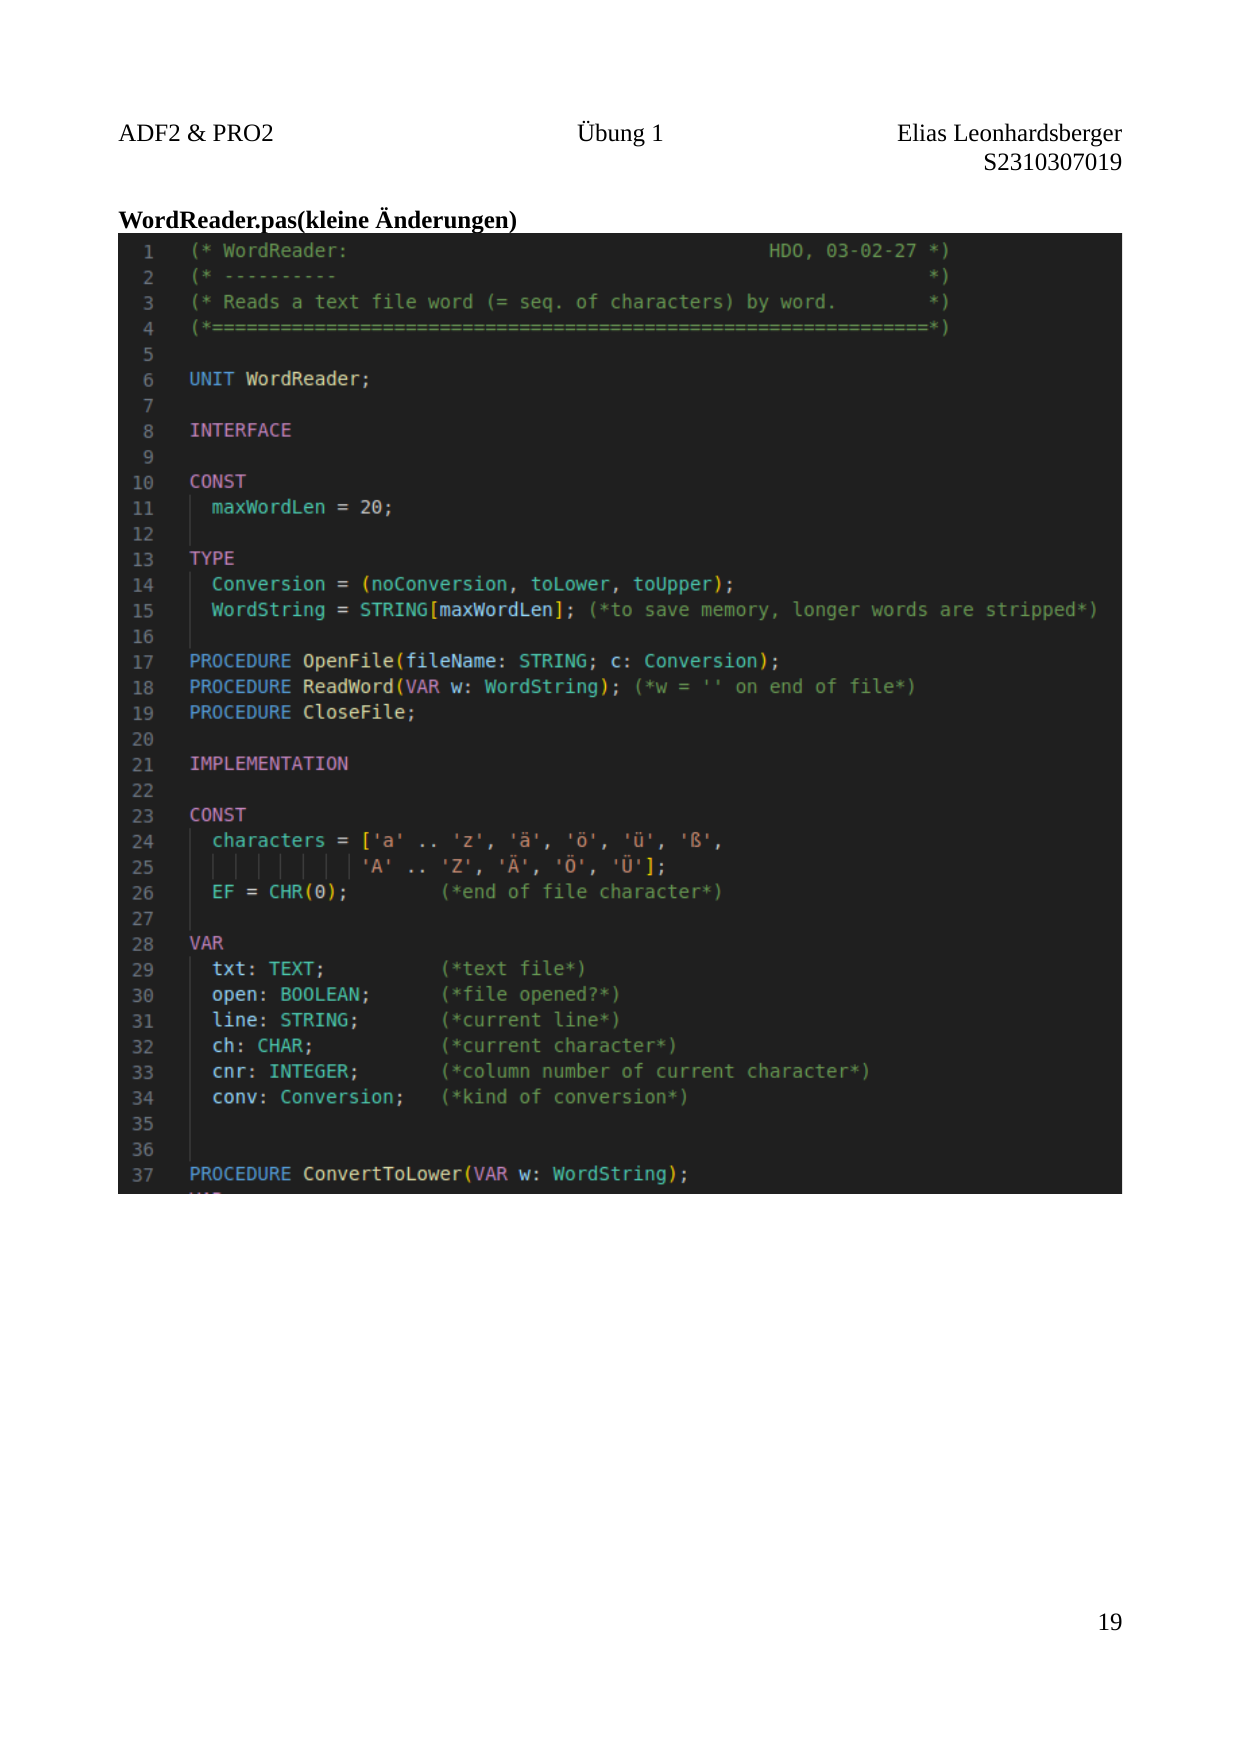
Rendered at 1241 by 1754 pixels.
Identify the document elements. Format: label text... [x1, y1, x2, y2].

picture [118, 233, 1123, 1194]
text WordReader.pas(kleine Änderungen) [118, 205, 1122, 233]
